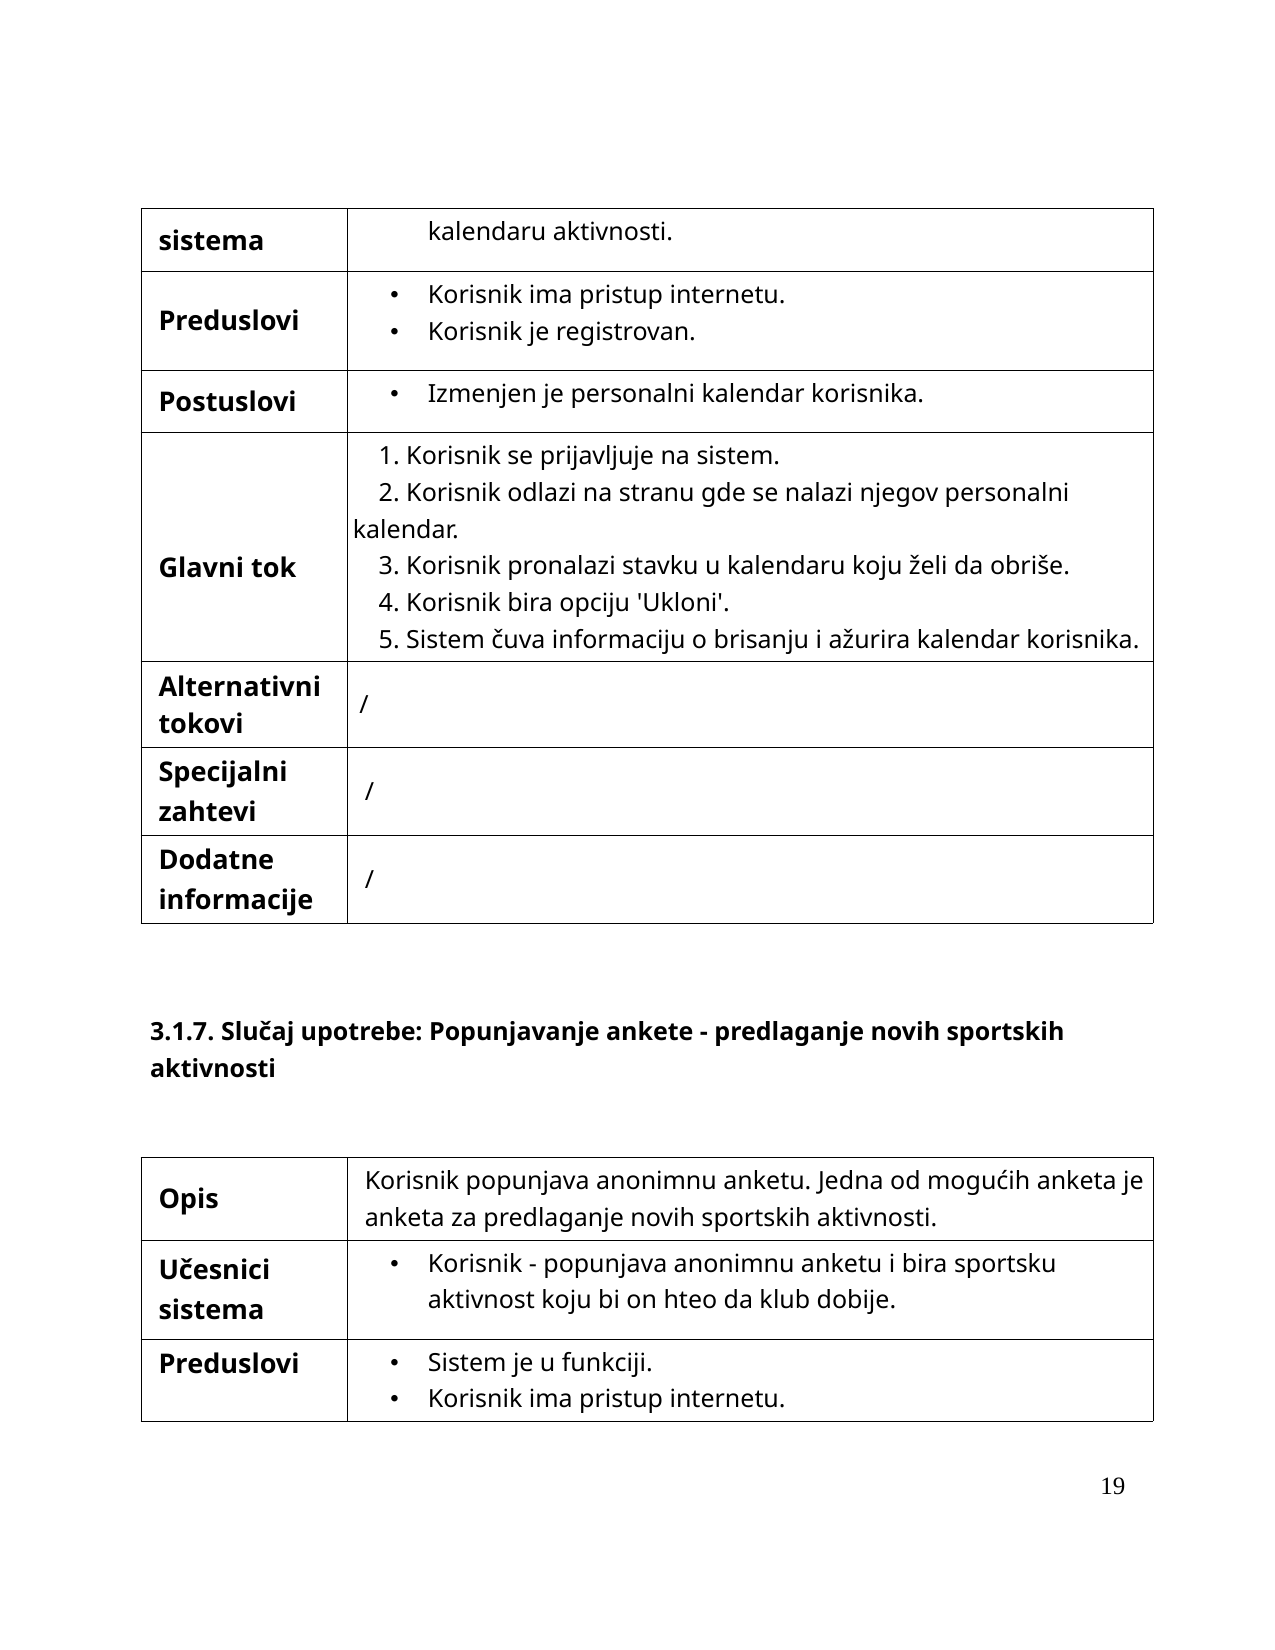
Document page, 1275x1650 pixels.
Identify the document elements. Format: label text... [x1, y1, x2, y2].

table_cell sistema [142, 209, 347, 271]
text 3.1.7. Slučaj upotrebe: Popunjavanje ankete - predlaganje novih sportskih aktivnosti [150, 1013, 1125, 1084]
table_cell / [348, 836, 1153, 923]
table_header Korisnik popunjava anonimnu anketu. Jedna od mogućih anketa je anketa za predlaganje novih sportskih aktivnosti. [348, 1158, 1153, 1239]
table_cell Alternativni tokovi [142, 662, 347, 747]
table_cell Izmenjen je personalni kalendar korisnika. [348, 371, 1153, 432]
table_cell Glavni tok [142, 433, 347, 661]
table_cell / [348, 748, 1153, 835]
table_cell Učesnici sistema [142, 1241, 347, 1338]
table_cell Korisnik ima pristup internetu. Korisnik je registrovan. [348, 272, 1153, 369]
table_cell Dodatne informacije [142, 836, 347, 923]
table_cell kalendaru aktivnosti. [348, 209, 1153, 271]
table_cell Preduslovi [142, 272, 347, 369]
table_cell Specijalni zahtevi [142, 748, 347, 835]
table_cell 1. Korisnik se prijavljuje na sistem. 2. Korisnik odlazi na stranu gde se nalazi njegov personalni kalendar. 3. Korisnik pronalazi stavku u kalendaru koju želi da obriše. 4. Korisnik bira opciju 'Ukloni'. 5. Sistem čuva informaciju o brisanju i ažurira kalendar korisnika. [348, 433, 1153, 661]
table_cell Preduslovi [142, 1340, 347, 1421]
table_header Opis [142, 1158, 347, 1239]
table_cell / [348, 662, 1153, 747]
table_cell Korisnik - popunjava anonimnu anketu i bira sportsku aktivnost koju bi on hteo da klub dobije. [348, 1241, 1153, 1338]
table_cell Postuslovi [142, 371, 347, 432]
table_cell Sistem je u funkciji. Korisnik ima pristup internetu. Korisnik je registrovan. [348, 1340, 1153, 1421]
